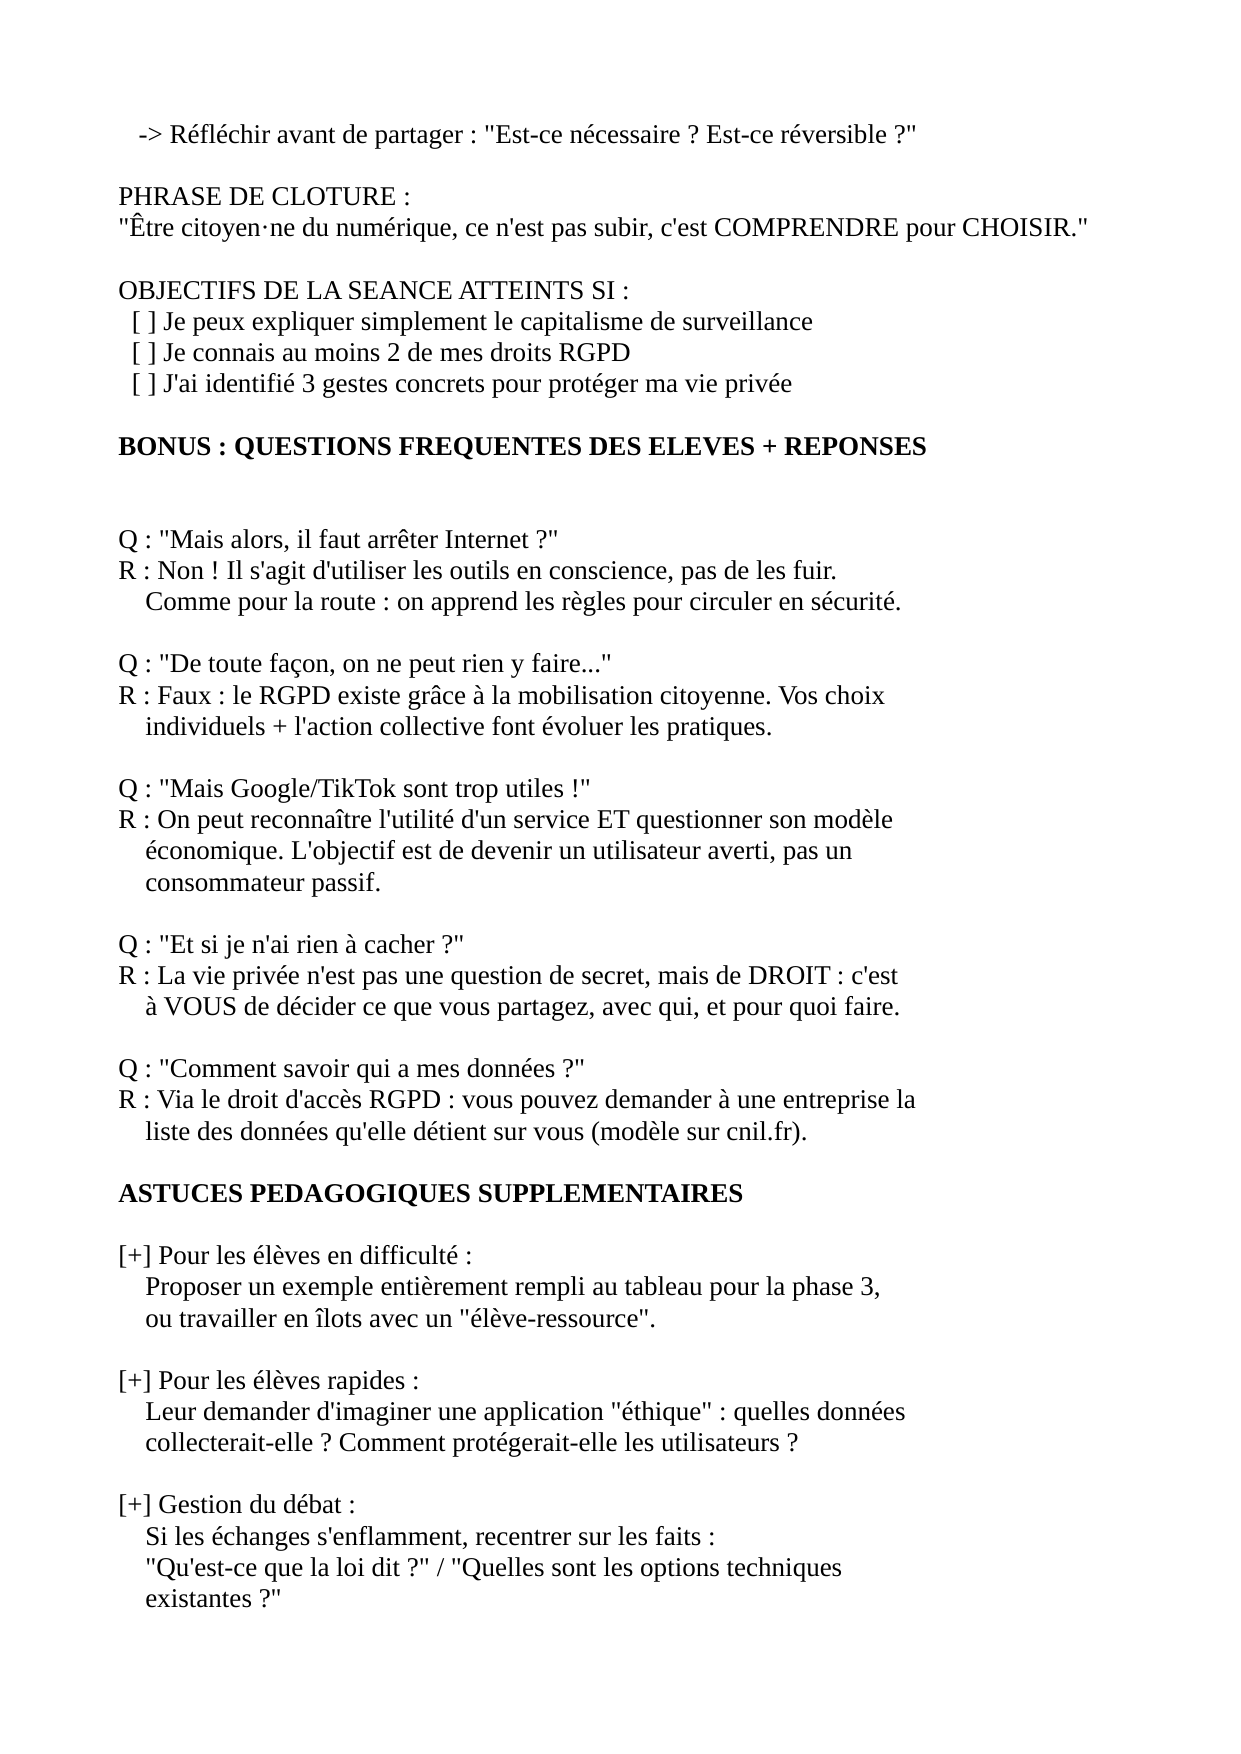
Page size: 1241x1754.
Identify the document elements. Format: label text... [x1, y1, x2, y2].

text individuels + l'action collective font évoluer les pratiques. [118, 710, 1122, 741]
text [+] Gestion du débat : [118, 1488, 1122, 1520]
text BONUS : QUESTIONS FREQUENTES DES ELEVES + REPONSES [118, 429, 1122, 461]
text Si les échanges s'enflamment, recentrer sur les faits : [118, 1520, 1122, 1551]
text économique. L'objectif est de devenir un utilisateur averti, pas un [118, 834, 1122, 866]
text ASTUCES PEDAGOGIQUES SUPPLEMENTAIRES [118, 1177, 1122, 1208]
text Q : "Et si je n'ai rien à cacher ?" [118, 928, 1122, 959]
text [+] Pour les élèves en difficulté : [118, 1239, 1122, 1271]
text Q : "Comment savoir qui a mes données ?" [118, 1052, 1122, 1084]
text R : On peut reconnaître l'utilité d'un service ET questionner son modèle [118, 803, 1122, 834]
text "Être citoyen·ne du numérique, ce n'est pas subir, c'est COMPRENDRE pour CHOISIR." [118, 212, 1122, 243]
text collecterait-elle ? Comment protégerait-elle les utilisateurs ? [118, 1426, 1122, 1457]
text Q : "Mais alors, il faut arrêter Internet ?" [118, 523, 1122, 554]
text [ ] Je peux expliquer simplement le capitalisme de surveillance [118, 305, 1122, 336]
text [ ] J'ai identifié 3 gestes concrets pour protéger ma vie privée [118, 367, 1122, 398]
text Q : "Mais Google/TikTok sont trop utiles !" [118, 772, 1122, 803]
text -> Réfléchir avant de partager : "Est-ce nécessaire ? Est-ce réversible ?" [118, 118, 1122, 149]
text liste des données qu'elle détient sur vous (modèle sur cnil.fr). [118, 1115, 1122, 1146]
text R : Non ! Il s'agit d'utiliser les outils en conscience, pas de les fuir. [118, 554, 1122, 585]
text PHRASE DE CLOTURE : [118, 180, 1122, 212]
text à VOUS de décider ce que vous partagez, avec qui, et pour quoi faire. [118, 990, 1122, 1021]
text "Qu'est-ce que la loi dit ?" / "Quelles sont les options techniques [118, 1551, 1122, 1582]
text ou travailler en îlots avec un "élève-ressource". [118, 1302, 1122, 1333]
text R : La vie privée n'est pas une question de secret, mais de DROIT : c'est [118, 959, 1122, 990]
text [+] Pour les élèves rapides : [118, 1364, 1122, 1395]
text existantes ?" [118, 1582, 1122, 1613]
text Q : "De toute façon, on ne peut rien y faire..." [118, 648, 1122, 679]
text Leur demander d'imaginer une application "éthique" : quelles données [118, 1395, 1122, 1426]
text Proposer un exemple entièrement rempli au tableau pour la phase 3, [118, 1271, 1122, 1302]
text R : Faux : le RGPD existe grâce à la mobilisation citoyenne. Vos choix [118, 679, 1122, 710]
text [ ] Je connais au moins 2 de mes droits RGPD [118, 336, 1122, 367]
text OBJECTIFS DE LA SEANCE ATTEINTS SI : [118, 274, 1122, 305]
text consommateur passif. [118, 866, 1122, 897]
text Comme pour la route : on apprend les règles pour circuler en sécurité. [118, 585, 1122, 616]
text R : Via le droit d'accès RGPD : vous pouvez demander à une entreprise la [118, 1084, 1122, 1115]
